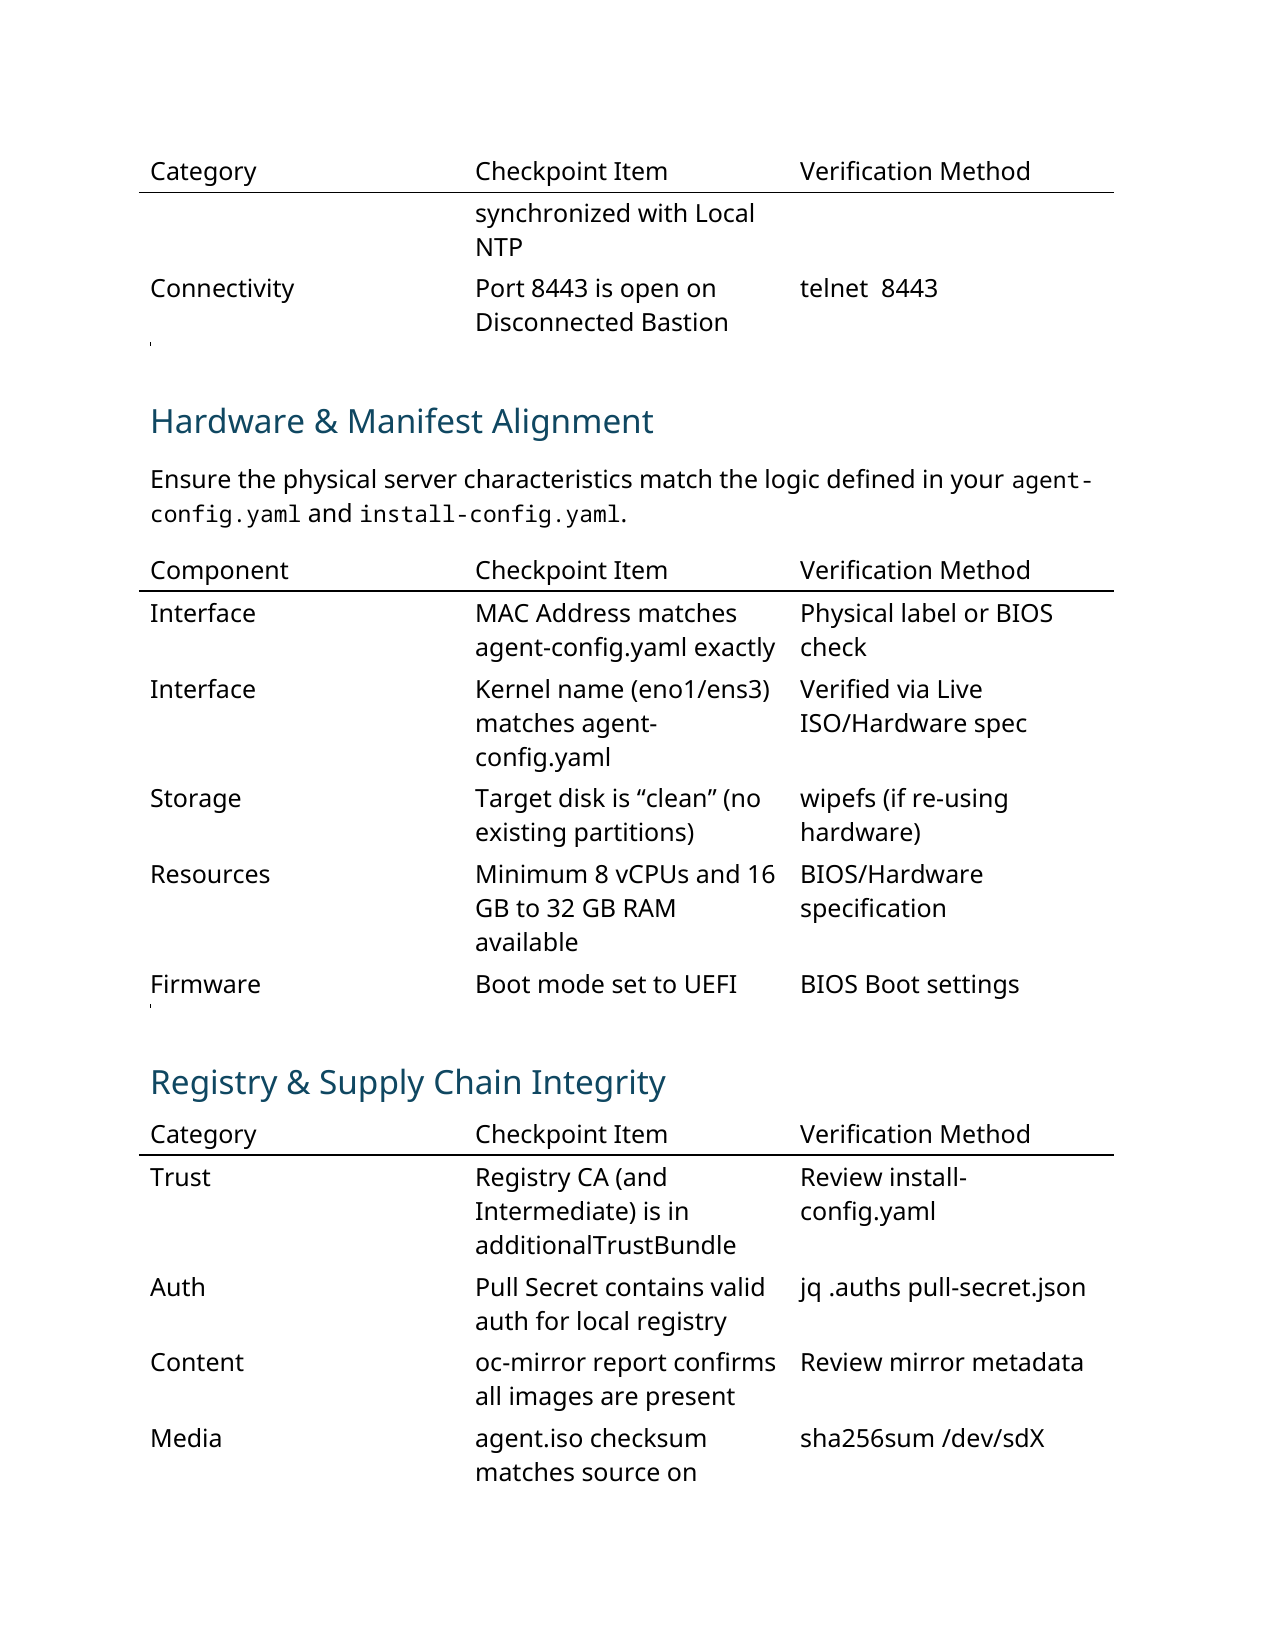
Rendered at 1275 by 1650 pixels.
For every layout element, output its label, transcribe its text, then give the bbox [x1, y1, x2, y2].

table_cell Trust [139, 1156, 464, 1266]
table_header Verification Method [789, 150, 1114, 192]
table_cell Resources [139, 853, 464, 962]
table_cell Physical label or BIOS check [789, 592, 1114, 667]
table_cell Boot mode set to UEFI [464, 963, 789, 1004]
table_cell Review install-config.yaml [789, 1156, 1114, 1266]
table_header Verification Method [789, 549, 1114, 590]
table_header Category [139, 1113, 464, 1154]
table_cell Verified via Live ISO/Hardware spec [789, 668, 1114, 777]
table_header Checkpoint Item [464, 150, 789, 192]
table_cell Registry CA (and Intermediate) is in additionalTrustBundle [464, 1156, 789, 1266]
table_header Component [139, 549, 464, 590]
table_cell Pull Secret contains valid auth for local registry [464, 1266, 789, 1341]
table_cell Auth [139, 1266, 464, 1341]
table_cell [139, 193, 464, 267]
table_cell Target disk is “clean” (no existing partitions) [464, 777, 789, 853]
table_header Checkpoint Item [464, 1113, 789, 1154]
table_header Checkpoint Item [464, 549, 789, 590]
subtitle Hardware & Manifest Alignment [150, 398, 1125, 443]
table_cell [789, 193, 1114, 267]
table_cell BIOS Boot settings [789, 963, 1114, 1004]
table_cell Interface [139, 668, 464, 777]
table_cell wipefs (if re-using hardware) [789, 777, 1114, 853]
table_cell Port 8443 is open on Disconnected Bastion [464, 267, 789, 343]
text Ensure the physical server characteristics match the logic defined in your agent-config.yaml and install-config.yaml. [150, 462, 1125, 530]
table_cell Interface [139, 592, 464, 667]
table_cell agent.iso checksum matches source on [464, 1417, 789, 1489]
table_cell Content [139, 1341, 464, 1417]
table_cell BIOS/Hardware specification [789, 853, 1114, 962]
table_cell jq .auths pull-secret.json [789, 1266, 1114, 1341]
table_cell Review mirror metadata [789, 1341, 1114, 1417]
table_cell oc-mirror report confirms all images are present [464, 1341, 789, 1417]
subtitle Registry & Supply Chain Integrity [150, 1059, 1125, 1104]
table_header Category [139, 150, 464, 192]
table_cell Media [139, 1417, 464, 1489]
table_cell MAC Address matches agent-config.yaml exactly [464, 592, 789, 667]
table_cell Minimum 8 vCPUs and 16 GB to 32 GB RAM available [464, 853, 789, 962]
table_cell Firmware [139, 963, 464, 1004]
table_cell Storage [139, 777, 464, 853]
table_cell telnet 8443 [789, 267, 1114, 343]
table_header Verification Method [789, 1113, 1114, 1154]
table_cell Connectivity [139, 267, 464, 343]
table_cell Kernel name (eno1/ens3) matches agent-config.yaml [464, 668, 789, 777]
table_cell synchronized with Local NTP [464, 193, 789, 267]
table_cell sha256sum /dev/sdX [789, 1417, 1114, 1489]
